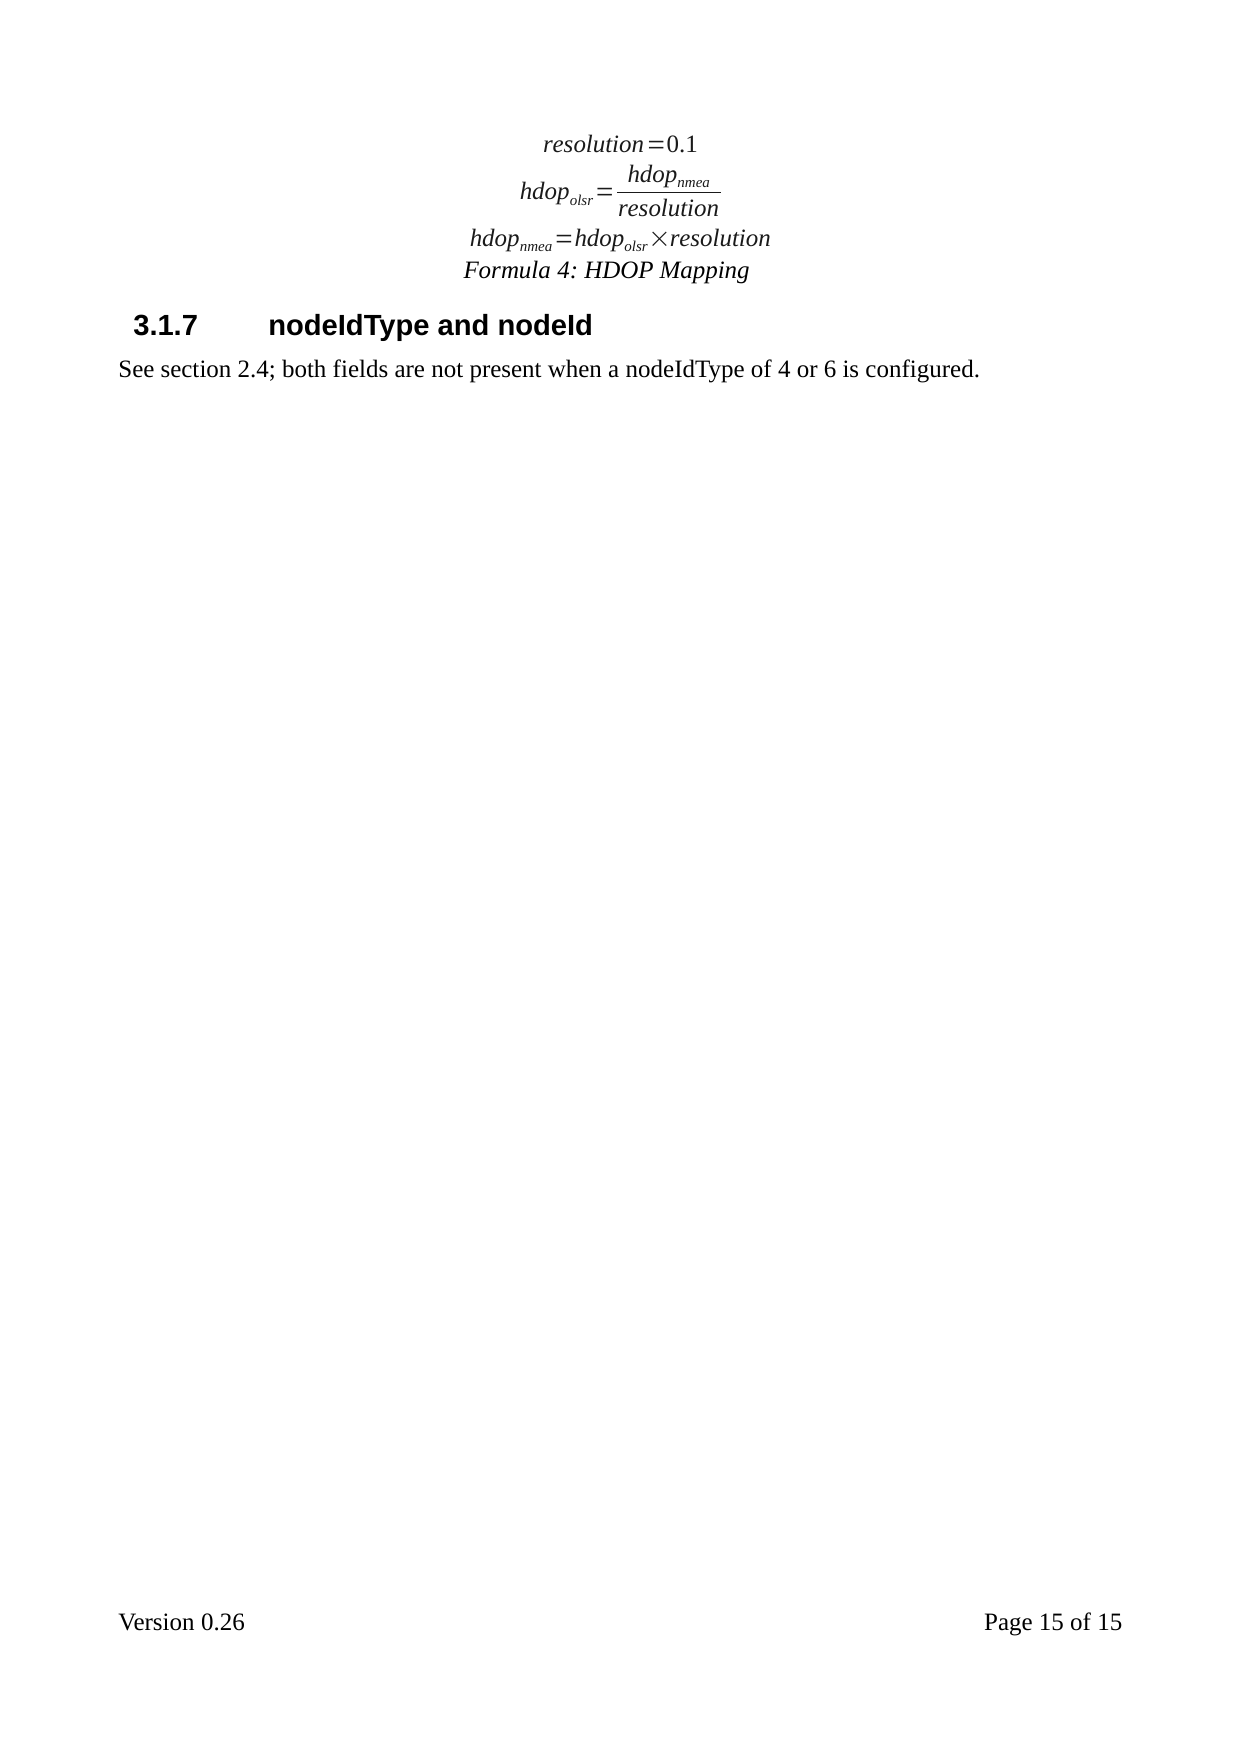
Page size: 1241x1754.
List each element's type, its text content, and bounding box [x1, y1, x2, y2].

text Formula 4: HDOP Mapping [463, 131, 777, 283]
subtitle nodeIdType and nodeId [118, 308, 1122, 342]
text See section 2.4; both fields are not present when a nodeIdType of 4 or 6 is configured. [118, 354, 1122, 383]
